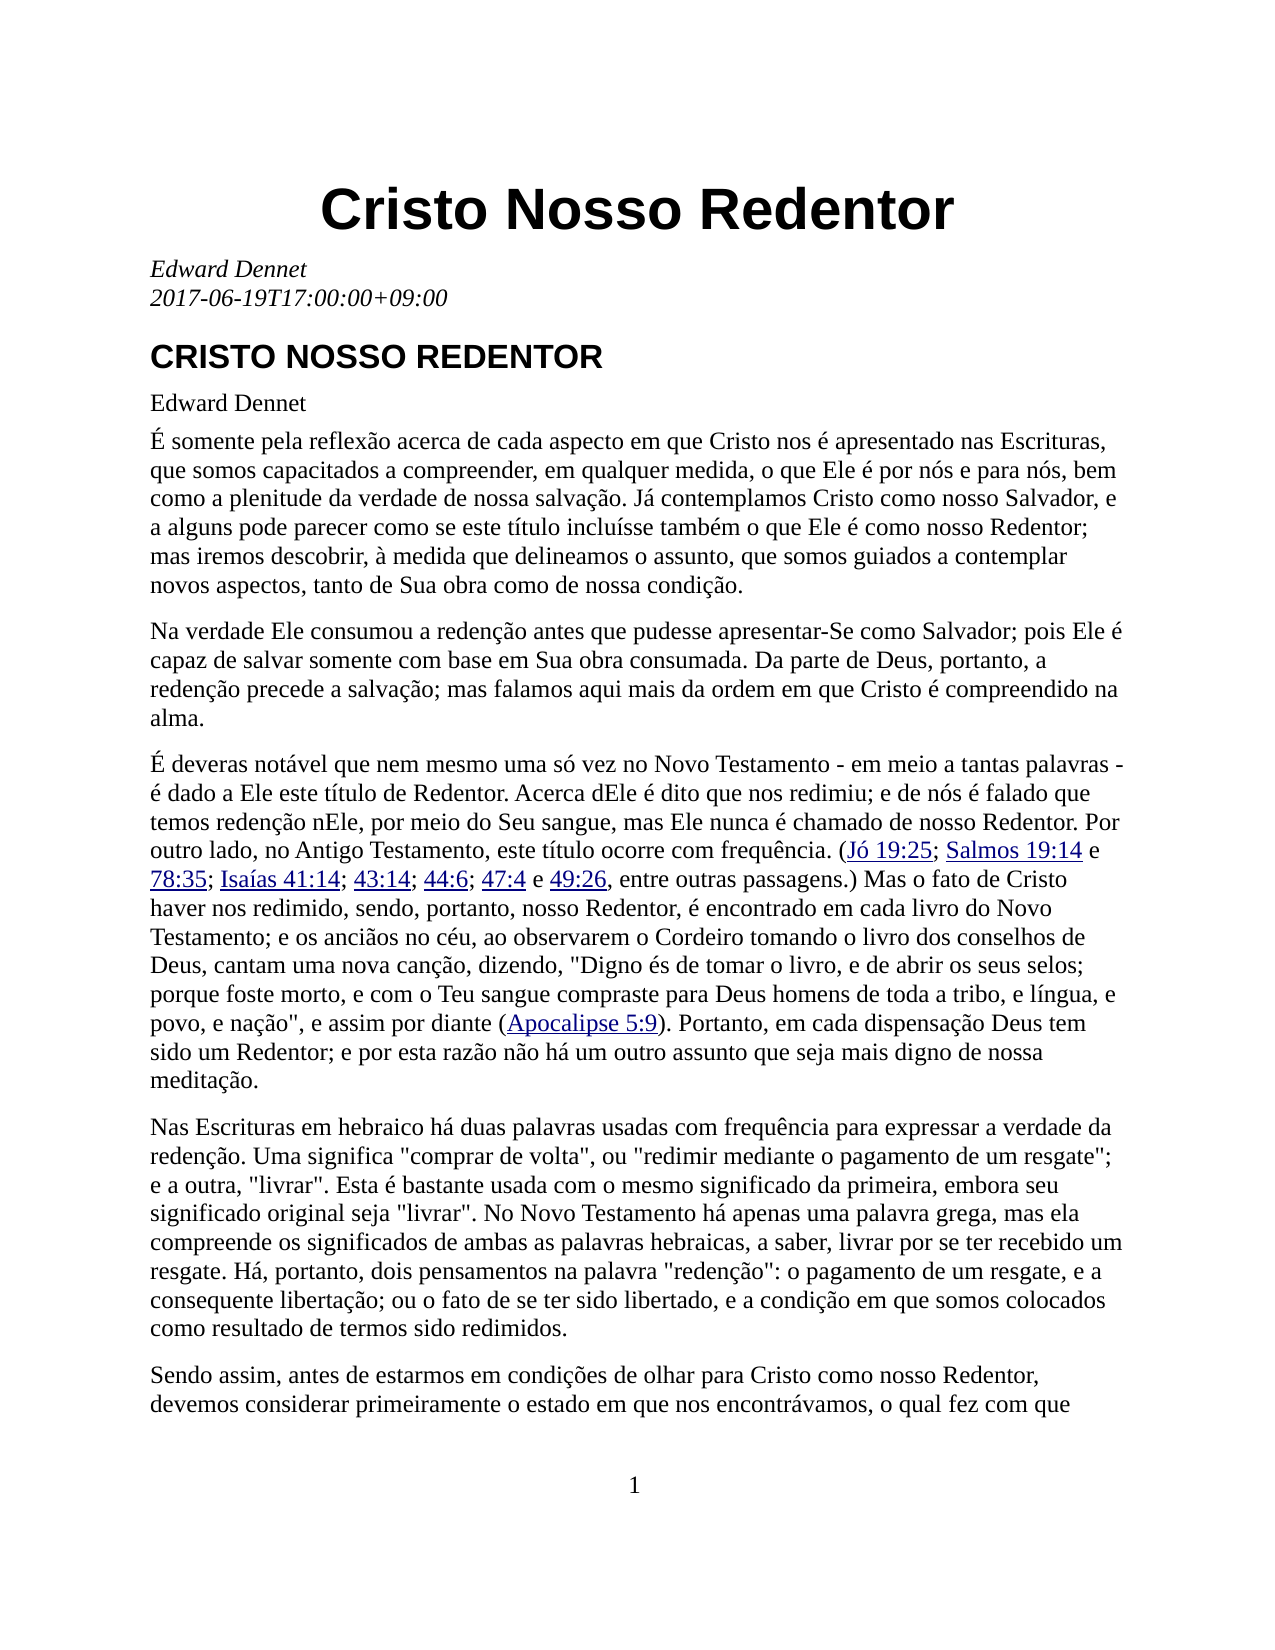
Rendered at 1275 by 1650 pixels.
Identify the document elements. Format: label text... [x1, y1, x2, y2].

title Cristo Nosso Redentor [150, 175, 1125, 242]
text Sendo assim, antes de estarmos em condições de olhar para Cristo como nosso Redentor, devemos considerar primeiramente o estado em que nos encontrávamos, o qual fez com que [150, 1360, 1125, 1418]
text Edward Dennet [150, 388, 1125, 417]
text É deveras notável que nem mesmo uma só vez no Novo Testamento - em meio a tantas palavras - é dado a Ele este título de Redentor. Acerca dEle é dito que nos redimiu; e de nós é falado que temos redenção nEle, por meio do Seu sangue, mas Ele nunca é chamado de nosso Redentor. Por outro lado, no Antigo Testamento, este título ocorre com frequência. (Jó 19:25; Salmos 19:14 e 78:35; Isaías 41:14; 43:14; 44:6; 47:4 e 49:26, entre outras passagens.) Mas o fato de Cristo haver nos redimido, sendo, portanto, nosso Redentor, é encontrado em cada livro do Novo Testamento; e os anciãos no céu, ao observarem o Cordeiro tomando o livro dos conselhos de Deus, cantam uma nova canção, dizendo, "Digno és de tomar o livro, e de abrir os seus selos; porque foste morto, e com o Teu sangue compraste para Deus homens de toda a tribo, e língua, e povo, e nação", e assim por diante (Apocalipse 5:9). Portanto, em cada dispensação Deus tem sido um Redentor; e por esta razão não há um outro assunto que seja mais digno de nossa meditação. [150, 749, 1125, 1094]
text Nas Escrituras em hebraico há duas palavras usadas com frequência para expressar a verdade da redenção. Uma significa "comprar de volta", ou "redimir mediante o pagamento de um resgate"; e a outra, "livrar". Esta é bastante usada com o mesmo significado da primeira, embora seu significado original seja "livrar". No Novo Testamento há apenas uma palavra grega, mas ela compreende os significados de ambas as palavras hebraicas, a saber, livrar por se ter recebido um resgate. Há, portanto, dois pensamentos na palavra "redenção": o pagamento de um resgate, e a consequente libertação; ou o fato de se ter sido libertado, e a condição em que somos colocados como resultado de termos sido redimidos. [150, 1112, 1125, 1342]
text 2017-06-19T17:00:00+09:00 [150, 283, 1125, 312]
subtitle CRISTO NOSSO REDENTOR [150, 337, 1125, 376]
text Edward Dennet [150, 254, 1125, 283]
text É somente pela reflexão acerca de cada aspecto em que Cristo nos é apresentado nas Escrituras, que somos capacitados a compreender, em qualquer medida, o que Ele é por nós e para nós, bem como a plenitude da verdade de nossa salvação. Já contemplamos Cristo como nosso Salvador, e a alguns pode parecer como se este título incluísse também o que Ele é como nosso Redentor; mas iremos descobrir, à medida que delineamos o assunto, que somos guiados a contemplar novos aspectos, tanto de Sua obra como de nossa condição. [150, 426, 1125, 598]
text Na verdade Ele consumou a redenção antes que pudesse apresentar-Se como Salvador; pois Ele é capaz de salvar somente com base em Sua obra consumada. Da parte de Deus, portanto, a redenção precede a salvação; mas falamos aqui mais da ordem em que Cristo é compreendido na alma. [150, 616, 1125, 731]
